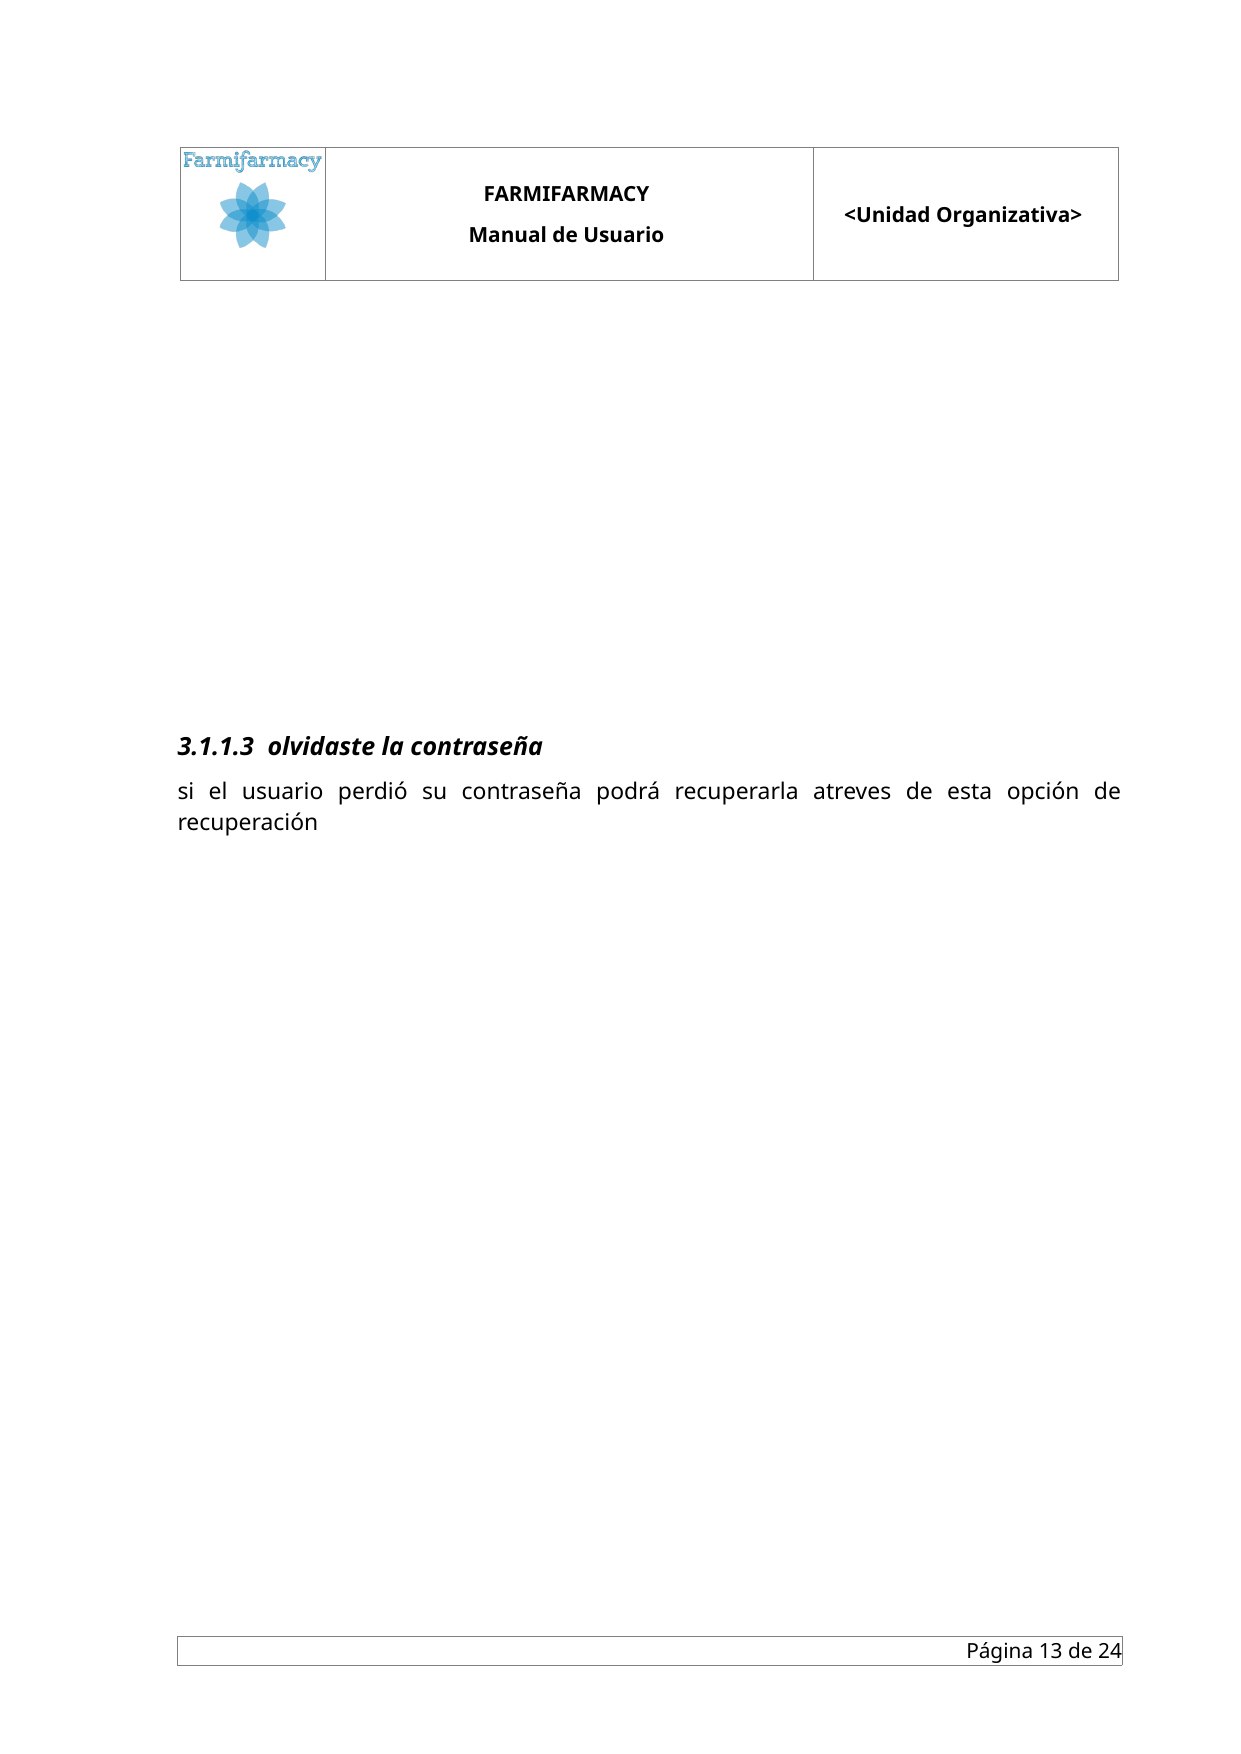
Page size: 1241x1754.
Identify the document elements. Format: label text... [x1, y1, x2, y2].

text si el usuario perdió su contraseña podrá recuperarla atreves de esta opción de recuperación [177, 775, 1122, 838]
subtitle olvidaste la contraseña [177, 728, 1122, 763]
